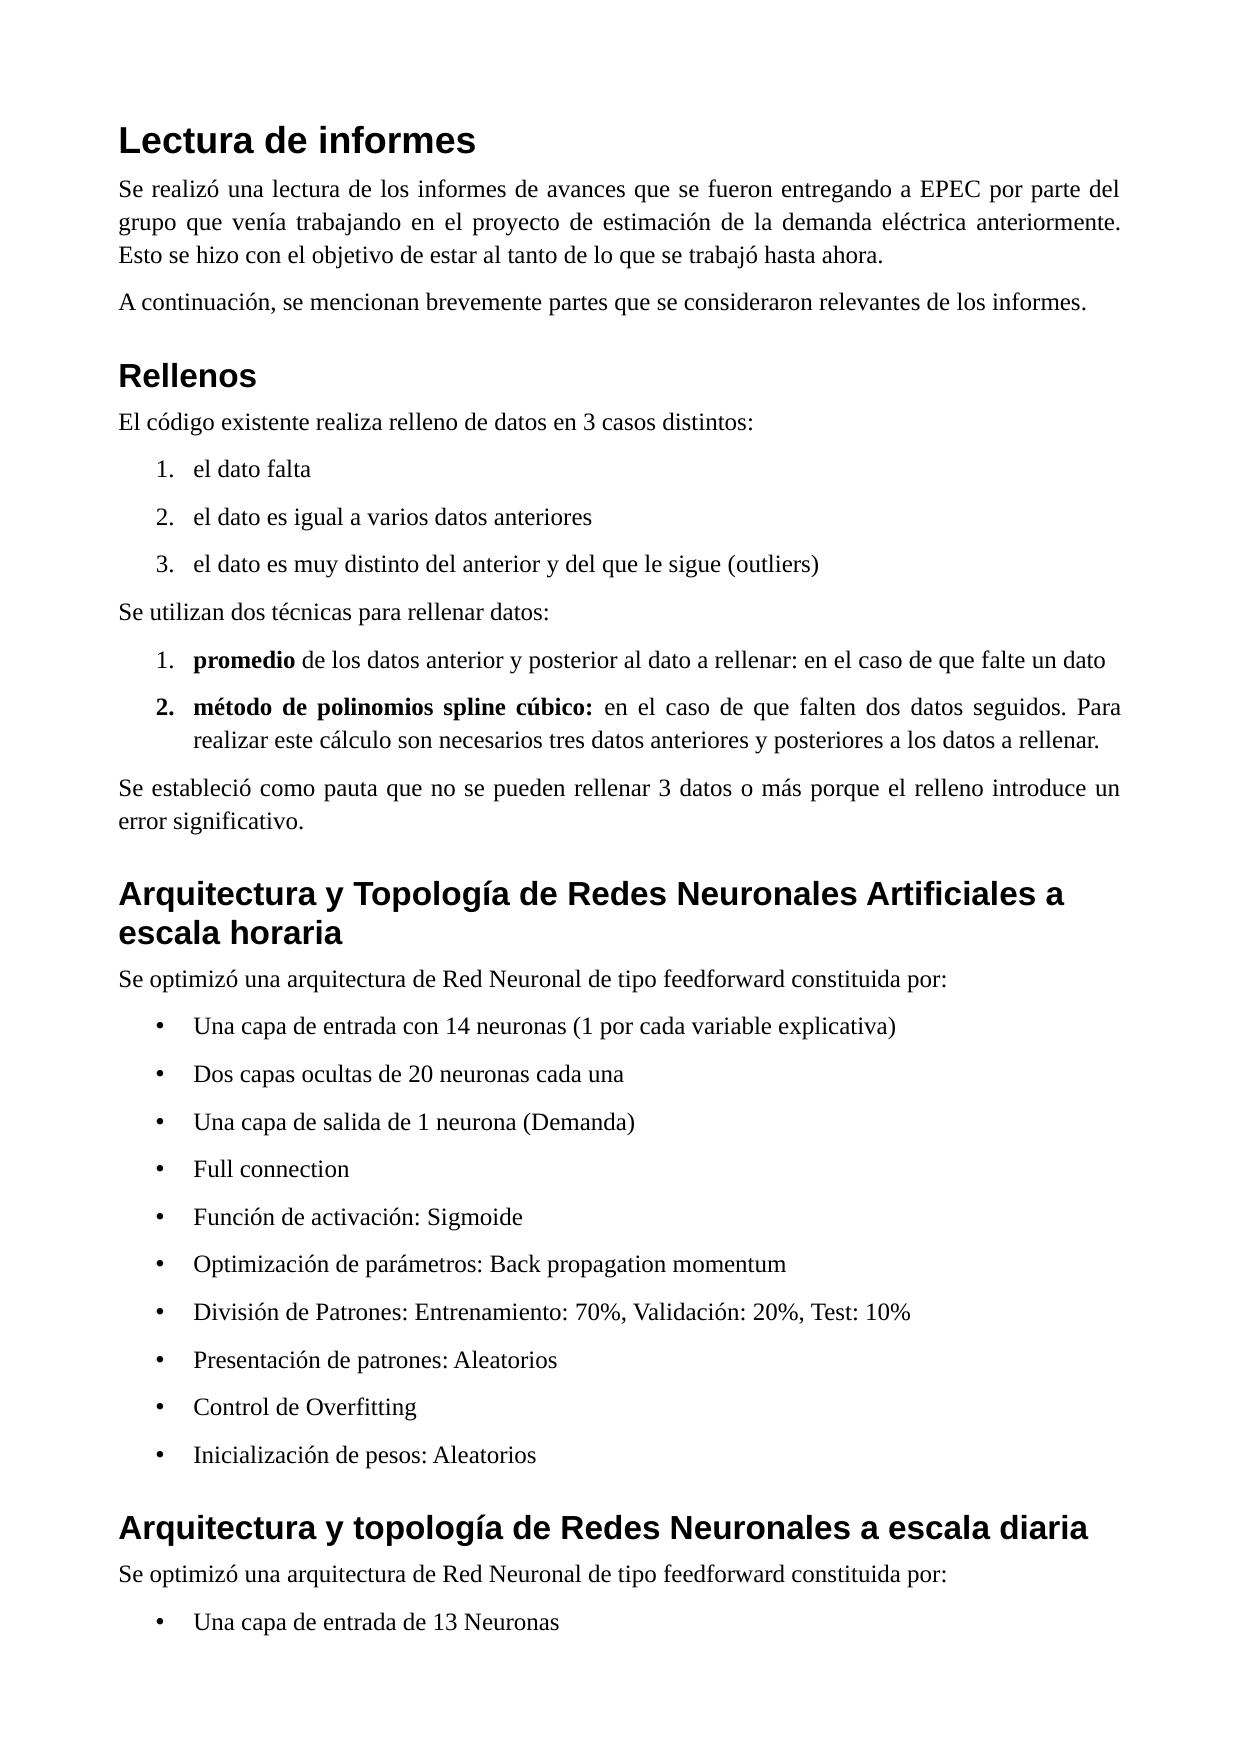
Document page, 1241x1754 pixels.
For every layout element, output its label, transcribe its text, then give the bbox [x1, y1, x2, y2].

list Control de Overfitting [156, 1392, 1122, 1421]
list método de polinomios spline cúbico: en el caso de que falten dos datos seguidos. Para realizar este cálculo son necesarios tres datos anteriores y posteriores a los datos a rellenar. [156, 692, 1122, 754]
text Se estableció como pauta que no se pueden rellenar 3 datos o más porque el relleno introduce un error significativo. [118, 773, 1122, 835]
subtitle Arquitectura y Topología de Redes Neuronales Artificiales a escala horaria [118, 874, 1122, 951]
list promedio de los datos anterior y posterior al dato a rellenar: en el caso de que falte un dato [156, 645, 1122, 673]
text Se optimizó una arquitectura de Red Neuronal de tipo feedforward constituida por: [118, 964, 1122, 993]
text Se realizó una lectura de los informes de avances que se fueron entregando a EPEC por parte del grupo que venía trabajando en el proyecto de estimación de la demanda eléctrica anteriormente. Esto se hizo con el objetivo de estar al tanto de lo que se trabajó hasta ahora. [118, 174, 1122, 268]
text A continuación, se mencionan brevemente partes que se consideraron relevantes de los informes. [118, 287, 1122, 316]
subtitle Rellenos [118, 356, 1122, 394]
list Inicialización de pesos: Aleatorios [156, 1440, 1122, 1469]
list Optimización de parámetros: Back propagation momentum [156, 1249, 1122, 1278]
list Una capa de salida de 1 neurona (Demanda) [156, 1107, 1122, 1135]
list Una capa de entrada de 13 Neuronas [156, 1607, 1122, 1636]
list Una capa de entrada con 14 neuronas (1 por cada variable explicativa) [156, 1011, 1122, 1040]
list Full connection [156, 1154, 1122, 1183]
list División de Patrones: Entrenamiento: 70%, Validación: 20%, Test: 10% [156, 1297, 1122, 1326]
list el dato falta [156, 454, 1122, 483]
text El código existente realiza relleno de datos en 3 casos distintos: [118, 407, 1122, 436]
subtitle Lectura de informes [118, 118, 1122, 161]
subtitle Arquitectura y topología de Redes Neuronales a escala diaria [118, 1508, 1122, 1547]
list el dato es igual a varios datos anteriores [156, 502, 1122, 531]
text Se utilizan dos técnicas para rellenar datos: [118, 597, 1122, 626]
list Presentación de patrones: Aleatorios [156, 1345, 1122, 1373]
list Función de activación: Sigmoide [156, 1202, 1122, 1231]
list el dato es muy distinto del anterior y del que le sigue (outliers) [156, 549, 1122, 578]
text Se optimizó una arquitectura de Red Neuronal de tipo feedforward constituida por: [118, 1559, 1122, 1588]
list Dos capas ocultas de 20 neuronas cada una [156, 1059, 1122, 1088]
